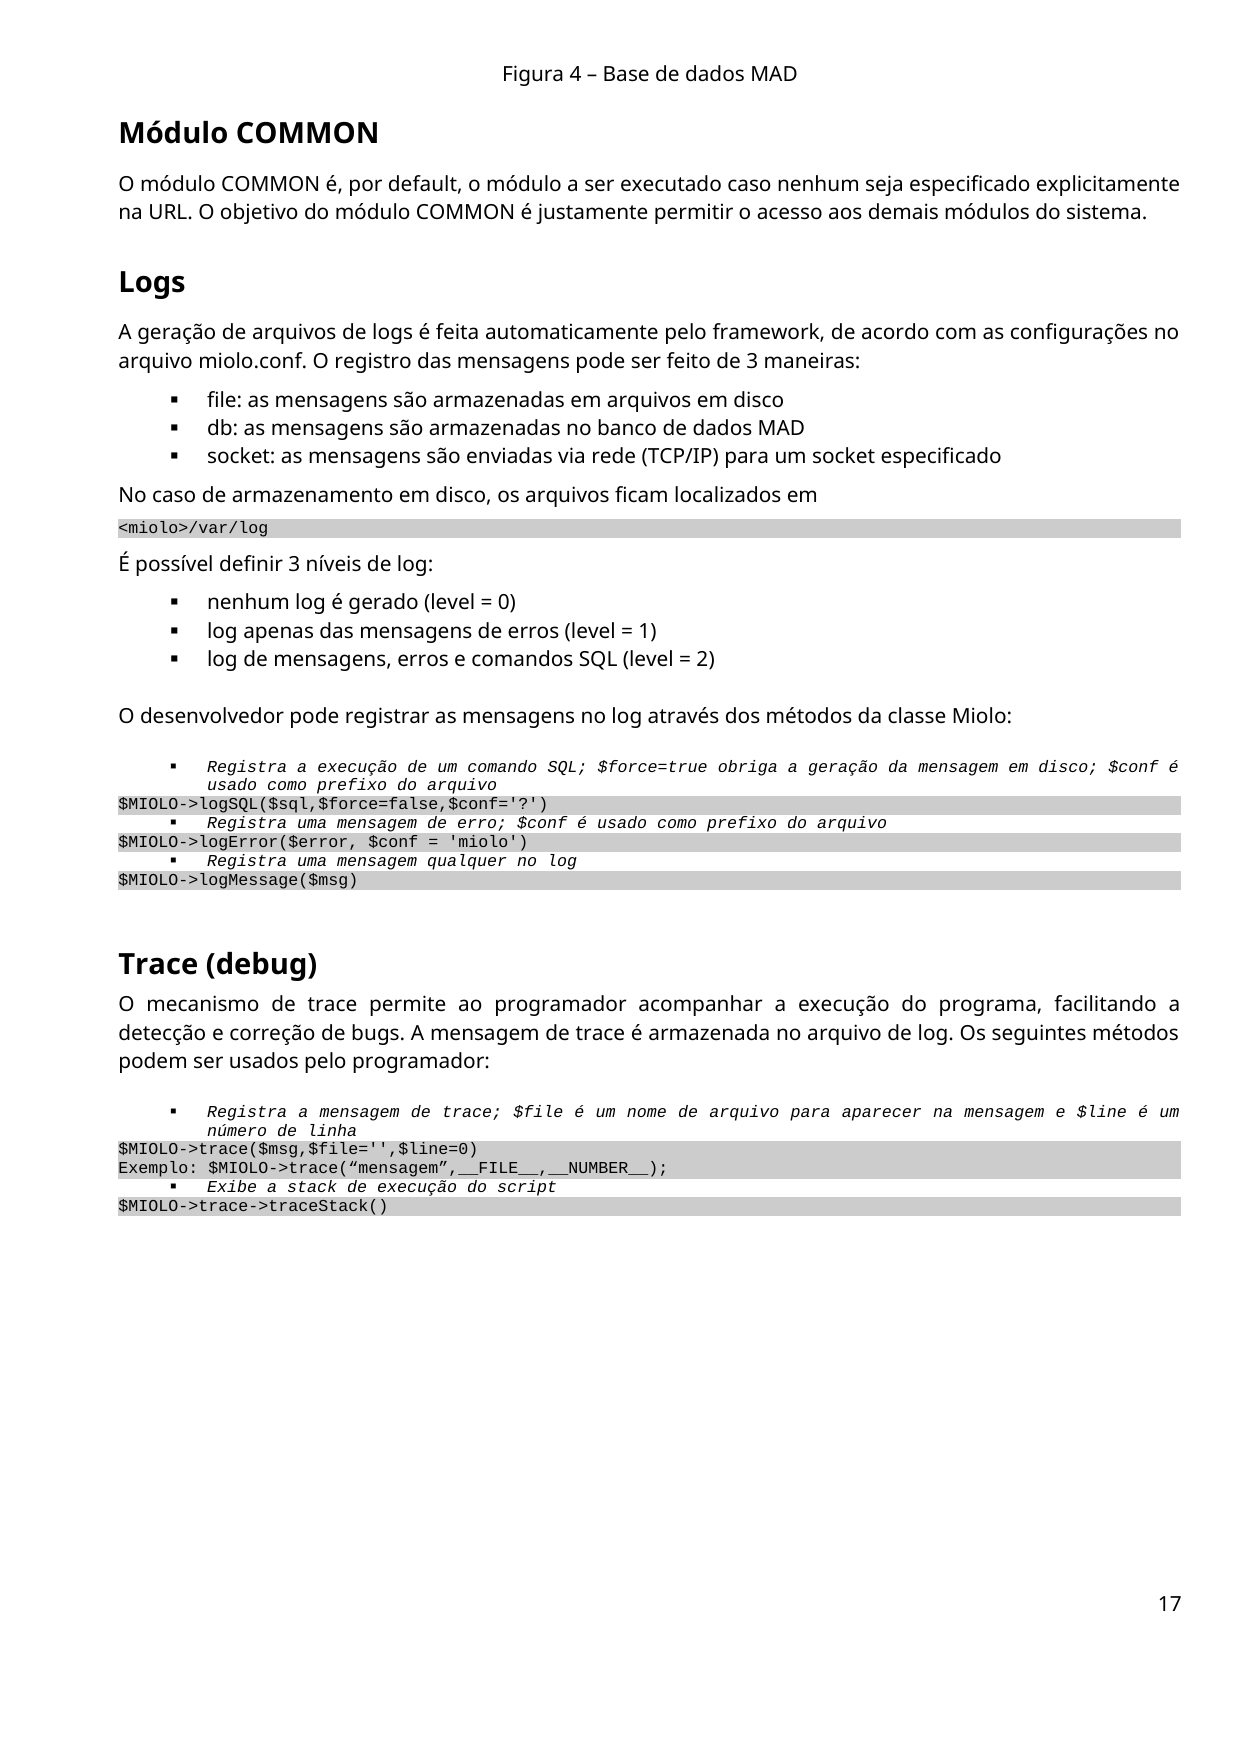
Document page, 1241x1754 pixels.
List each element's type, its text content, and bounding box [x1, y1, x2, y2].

list nenhum log é gerado (level = 0) [169, 587, 1181, 616]
text $MIOLO->trace($msg,$file='',$line=0) [118, 1141, 1181, 1160]
text $MIOLO->logSQL($sql,$force=false,$conf='?') [118, 796, 1181, 815]
text No caso de armazenamento em disco, os arquivos ficam localizados em [118, 481, 1181, 509]
subtitle Trace (debug) [118, 943, 1181, 983]
list socket: as mensagens são enviadas via rede (TCP/IP) para um socket especificado [169, 442, 1181, 470]
list Registra a execução de um comando SQL; $force=true obriga a geração da mensagem em disco; $conf é usado como prefixo do arquivo [169, 758, 1181, 796]
text $MIOLO->logError($error, $conf = 'miolo') [118, 833, 1181, 852]
text O módulo COMMON é, por default, o módulo a ser executado caso nenhum seja especificado explicitamente na URL. O objetivo do módulo COMMON é justamente permitir o acesso aos demais módulos do sistema. [118, 169, 1181, 226]
list log de mensagens, erros e comandos SQL (level = 2) [169, 644, 1181, 673]
subtitle Módulo COMMON [118, 112, 1181, 152]
text É possível definir 3 níveis de log: [118, 549, 1181, 577]
list Exibe a stack de execução do script [169, 1179, 1181, 1197]
list file: as mensagens são armazenadas em arquivos em disco [169, 385, 1181, 413]
list log apenas das mensagens de erros (level = 1) [169, 616, 1181, 644]
text A geração de arquivos de logs é feita automaticamente pelo framework, de acordo com as configurações no arquivo miolo.conf. O registro das mensagens pode ser feito de 3 maneiras: [118, 317, 1181, 374]
text $MIOLO->logMessage($msg) [118, 871, 1181, 890]
list Registra uma mensagem qualquer no log [169, 852, 1181, 871]
list Registra a mensagem de trace; $file é um nome de arquivo para aparecer na mensagem e $line é um número de linha [169, 1103, 1181, 1141]
text O desenvolvedor pode registrar as mensagens no log através dos métodos da classe Miolo: [118, 701, 1181, 730]
list db: as mensagens são armazenadas no banco de dados MAD [169, 413, 1181, 442]
text Exemplo: $MIOLO->trace(“mensagem”,__FILE__,__NUMBER__); [118, 1160, 1181, 1179]
text O mecanismo de trace permite ao programador acompanhar a execução do programa, facilitando a detecção e correção de bugs. A mensagem de trace é armazenada no arquivo de log. Os seguintes métodos podem ser usados pelo programador: [118, 989, 1181, 1075]
text $MIOLO->trace->traceStack() [118, 1197, 1181, 1216]
list Registra uma mensagem de erro; $conf é usado como prefixo do arquivo [169, 815, 1181, 833]
text <miolo>/var/log [118, 519, 1181, 538]
text Figura 4 – Base de dados MAD [118, 59, 1181, 87]
subtitle Logs [118, 261, 1181, 301]
